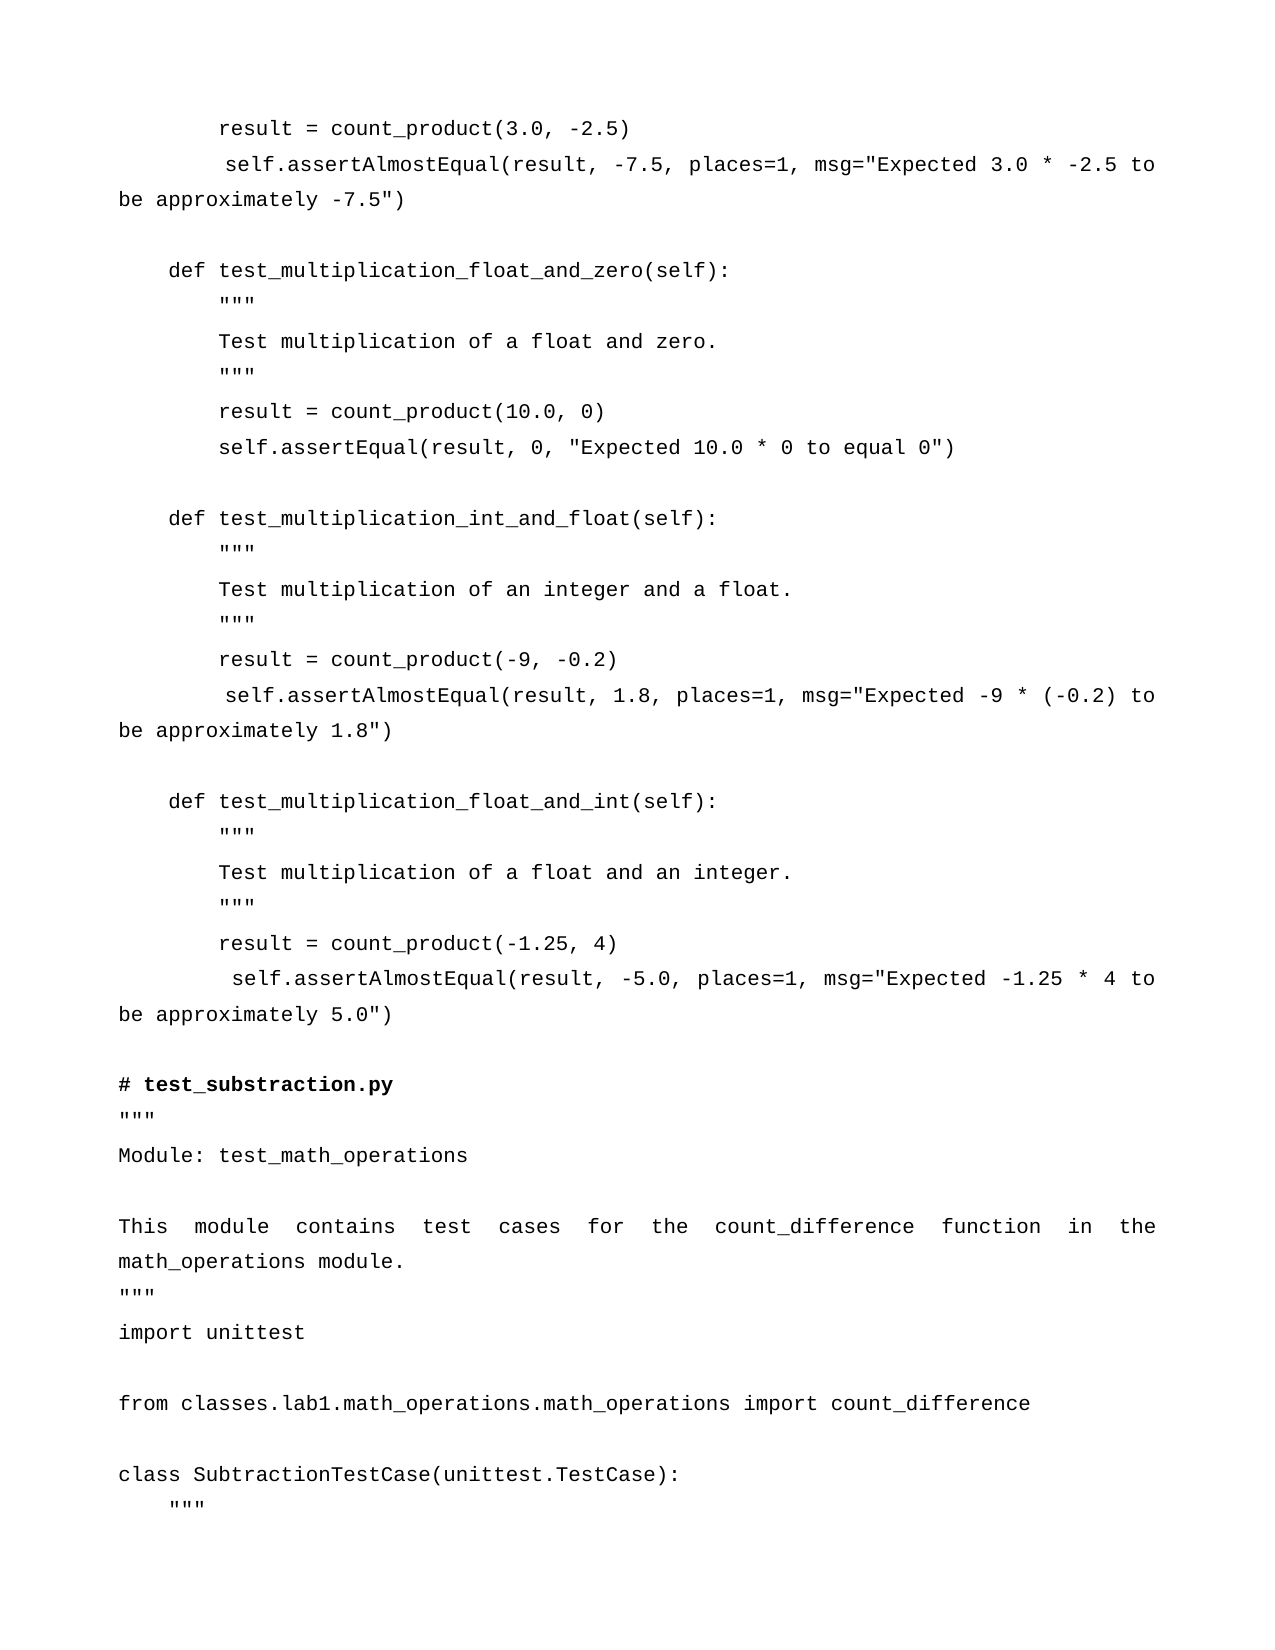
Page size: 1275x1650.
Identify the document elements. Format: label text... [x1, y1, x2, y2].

text """ [118, 1287, 1157, 1311]
text Test multiplication of an integer and a float. [118, 578, 1157, 602]
text """ [118, 897, 1157, 921]
text self.assertAlmostEqual(result, -5.0, places=1, msg="Expected -1.25 * 4 to be approximately 5.0") [118, 968, 1157, 1027]
text self.assertAlmostEqual(result, 1.8, places=1, msg="Expected -9 * (-0.2) to be approximately 1.8") [118, 685, 1157, 744]
text Test multiplication of a float and zero. [118, 331, 1157, 354]
text def test_multiplication_int_and_float(self): [118, 508, 1157, 531]
text Module: test_math_operations [118, 1145, 1157, 1169]
text This module contains test cases for the count_difference function in the math_operations module. [118, 1216, 1157, 1275]
text def test_multiplication_float_and_int(self): [118, 791, 1157, 815]
text """ [118, 614, 1157, 638]
text result = count_product(-1.25, 4) [118, 933, 1157, 956]
text Test multiplication of a float and an integer. [118, 862, 1157, 886]
text """ [118, 366, 1157, 390]
text from classes.lab1.math_operations.math_operations import count_difference [118, 1393, 1157, 1417]
text class SubtractionTestCase(unittest.TestCase): [118, 1464, 1157, 1488]
text """ [118, 543, 1157, 567]
text result = count_product(10.0, 0) [118, 401, 1157, 425]
text self.assertEqual(result, 0, "Expected 10.0 * 0 to equal 0") [118, 437, 1157, 461]
text self.assertAlmostEqual(result, -7.5, places=1, msg="Expected 3.0 * -2.5 to be approximately -7.5") [118, 153, 1157, 213]
text def test_multiplication_float_and_zero(self): [118, 260, 1157, 283]
text """ [118, 1499, 1157, 1523]
text import unittest [118, 1322, 1157, 1346]
text """ [118, 826, 1157, 850]
text # test_substraction.py [118, 1074, 1157, 1098]
text """ [118, 1110, 1157, 1133]
text result = count_product(3.0, -2.5) [118, 118, 1157, 142]
text """ [118, 295, 1157, 319]
text result = count_product(-9, -0.2) [118, 649, 1157, 673]
